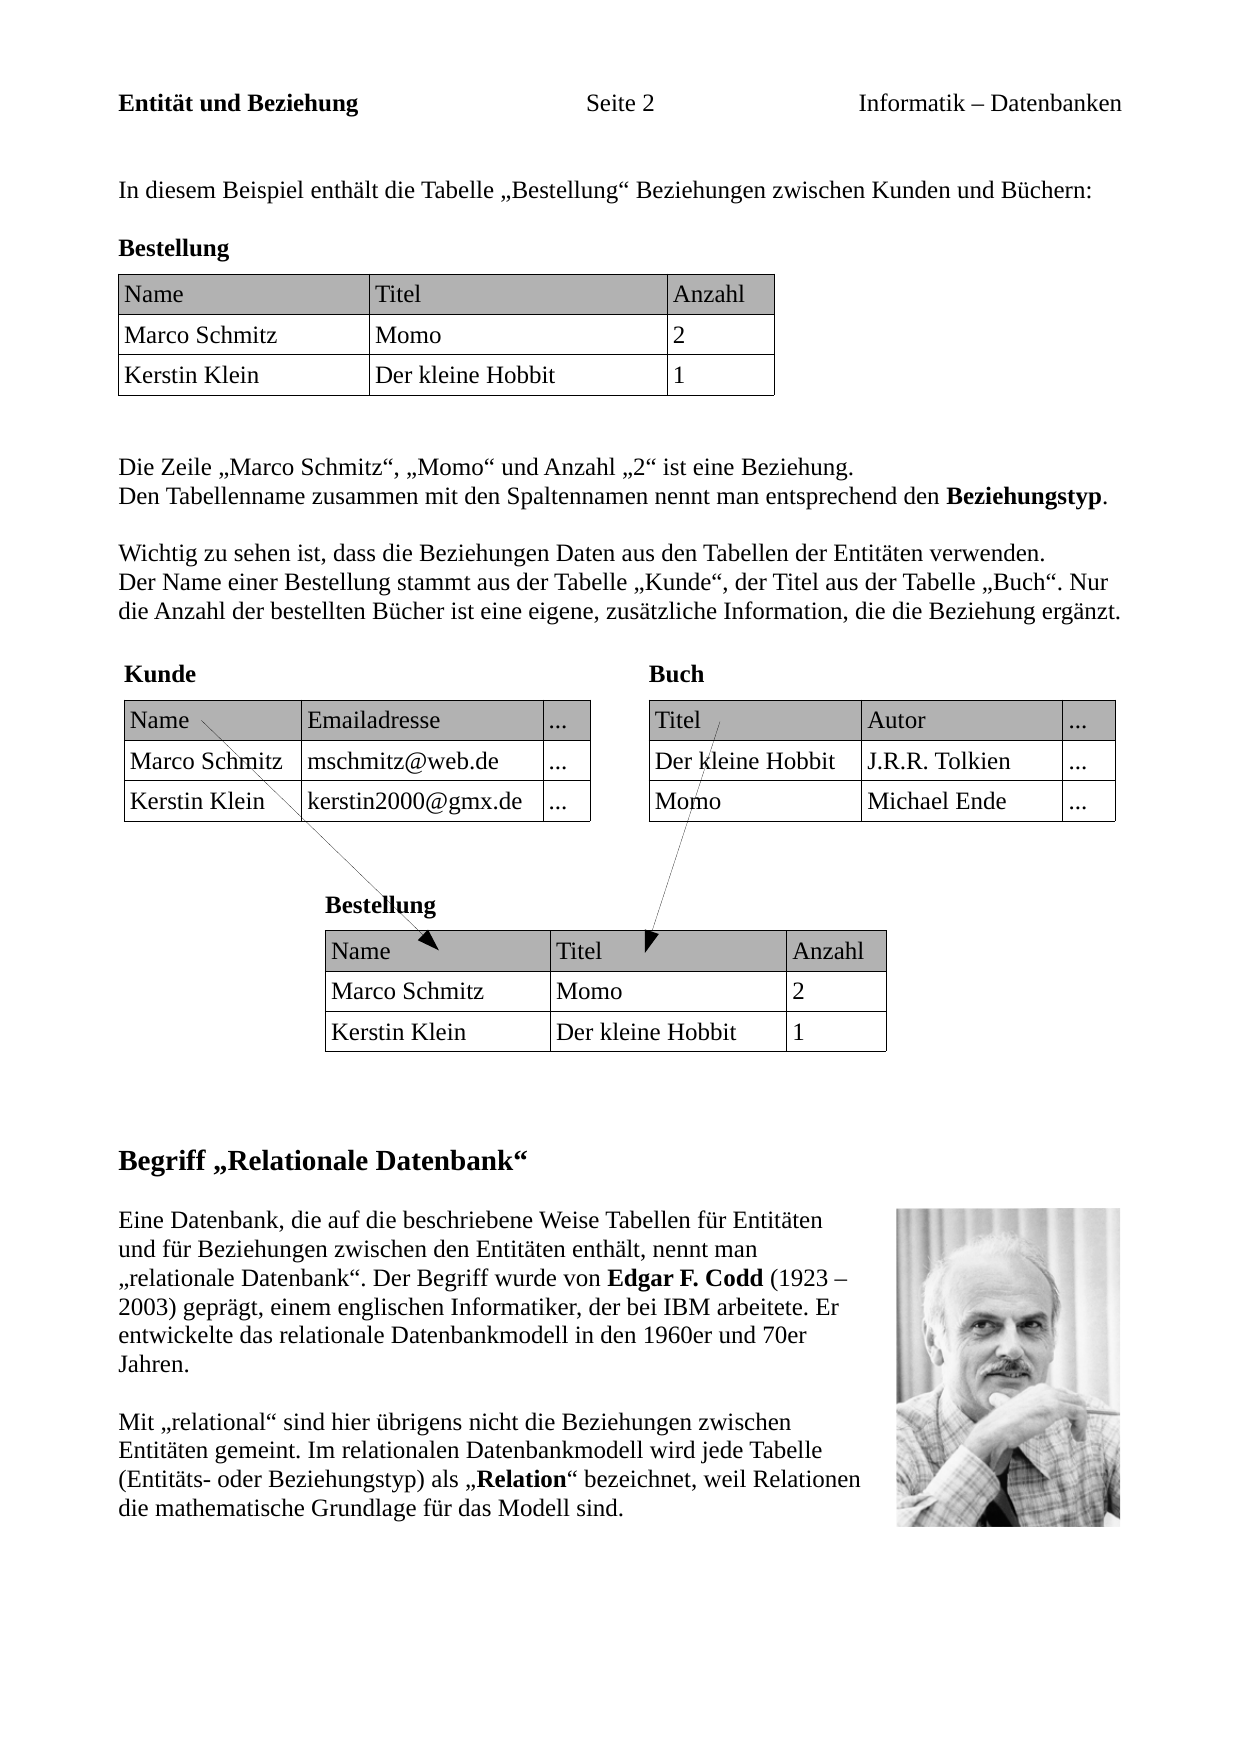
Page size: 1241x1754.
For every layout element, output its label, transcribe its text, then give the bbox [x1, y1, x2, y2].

table_cell Momo [650, 781, 700, 821]
table_cell Der kleine Hobbit [650, 741, 713, 780]
picture [896, 1208, 1121, 1527]
table_cell Momo [370, 315, 667, 354]
table_cell 1 [668, 355, 774, 394]
table_header Autor [862, 701, 1062, 740]
table_cell Marco Schmitz [224, 741, 301, 780]
table_cell Der kleine Hobbit [702, 741, 861, 780]
table_header Titel [370, 275, 667, 314]
table_header Name [326, 931, 550, 971]
table_cell 1 [787, 1012, 886, 1051]
text Bestellung [118, 233, 1122, 262]
table_cell Kerstin Klein [119, 355, 369, 394]
table_cell Kerstin Klein [125, 781, 301, 821]
table_cell J.R.R. Tolkien [862, 741, 1062, 780]
table_cell ... [1063, 741, 1115, 780]
table_header Anzahl [787, 931, 886, 971]
table_header Name [119, 275, 369, 314]
table_header [118, 884, 319, 1057]
table_header Anzahl [668, 275, 774, 314]
table_header ... [544, 701, 590, 740]
table_header Bestellung [319, 884, 1122, 1057]
table_header Name [125, 701, 301, 740]
table_cell Marco Schmitz [125, 741, 261, 780]
table_cell Momo [689, 781, 861, 821]
table_cell Kerstin Klein [326, 1012, 550, 1051]
table_cell ... [544, 741, 590, 780]
table_header Titel [551, 931, 786, 971]
table_header Kunde [118, 653, 643, 826]
table_header Emailadresse [302, 701, 543, 740]
table_cell Michael Ende [862, 781, 1062, 821]
text Begriff „Relationale Datenbank“ [118, 1143, 1122, 1177]
table_cell Der kleine Hobbit [551, 1012, 786, 1051]
table_header ... [1063, 701, 1115, 740]
text In diesem Beispiel enthält die Tabelle „Bestellung“ Beziehungen zwischen Kunden und Büchern: [118, 176, 1122, 204]
text Wichtig zu sehen ist, dass die Beziehungen Daten aus den Tabellen der Entitäten verwenden. [118, 538, 1122, 567]
table_cell Marco Schmitz [326, 972, 550, 1011]
table_header Buch [643, 653, 1122, 826]
table_cell kerstin2000@gmx.de [302, 781, 543, 821]
table_cell Momo [551, 972, 786, 1011]
text Der Name einer Bestellung stammt aus der Tabelle „Kunde“, der Titel aus der Tabelle „Buch“. Nur die Anzahl der bestellten Bücher ist eine eigene, zusätzliche Information, die die Beziehung ergänzt. [118, 567, 1122, 624]
text Eine Datenbank, die auf die beschriebene Weise Tabellen für Entitäten und für Beziehungen zwischen den Entitäten enthält, nennt man „relationale Datenbank“. Der Begriff wurde von Edgar F. Codd (1923 – 2003) geprägt, einem englischen Informatiker, der bei IBM arbeitete. Er entwickelte das relationale Datenbankmodell in den 1960er und 70er Jahren. [118, 1206, 1122, 1378]
table_cell Marco Schmitz [119, 315, 369, 354]
text Die Zeile „Marco Schmitz“, „Momo“ und Anzahl „2“ ist eine Beziehung. [118, 452, 1122, 481]
table_cell 2 [668, 315, 774, 354]
table_cell mschmitz@web.de [302, 741, 543, 780]
table_cell 2 [787, 972, 886, 1011]
table_cell ... [544, 781, 590, 821]
table_cell Der kleine Hobbit [370, 355, 667, 394]
table_header Titel [650, 701, 861, 740]
table_cell ... [1063, 781, 1115, 821]
text Mit „relational“ sind hier übrigens nicht die Beziehungen zwischen Entitäten gemeint. Im relationalen Datenbankmodell wird jede Tabelle (Entitäts- oder Beziehungstyp) als „Relation“ bezeichnet, weil Relationen die mathematische Grundlage für das Modell sind. [118, 1407, 896, 1522]
text Den Tabellenname zusammen mit den Spaltennamen nennt man entsprechend den Beziehungstyp. [118, 481, 1122, 509]
